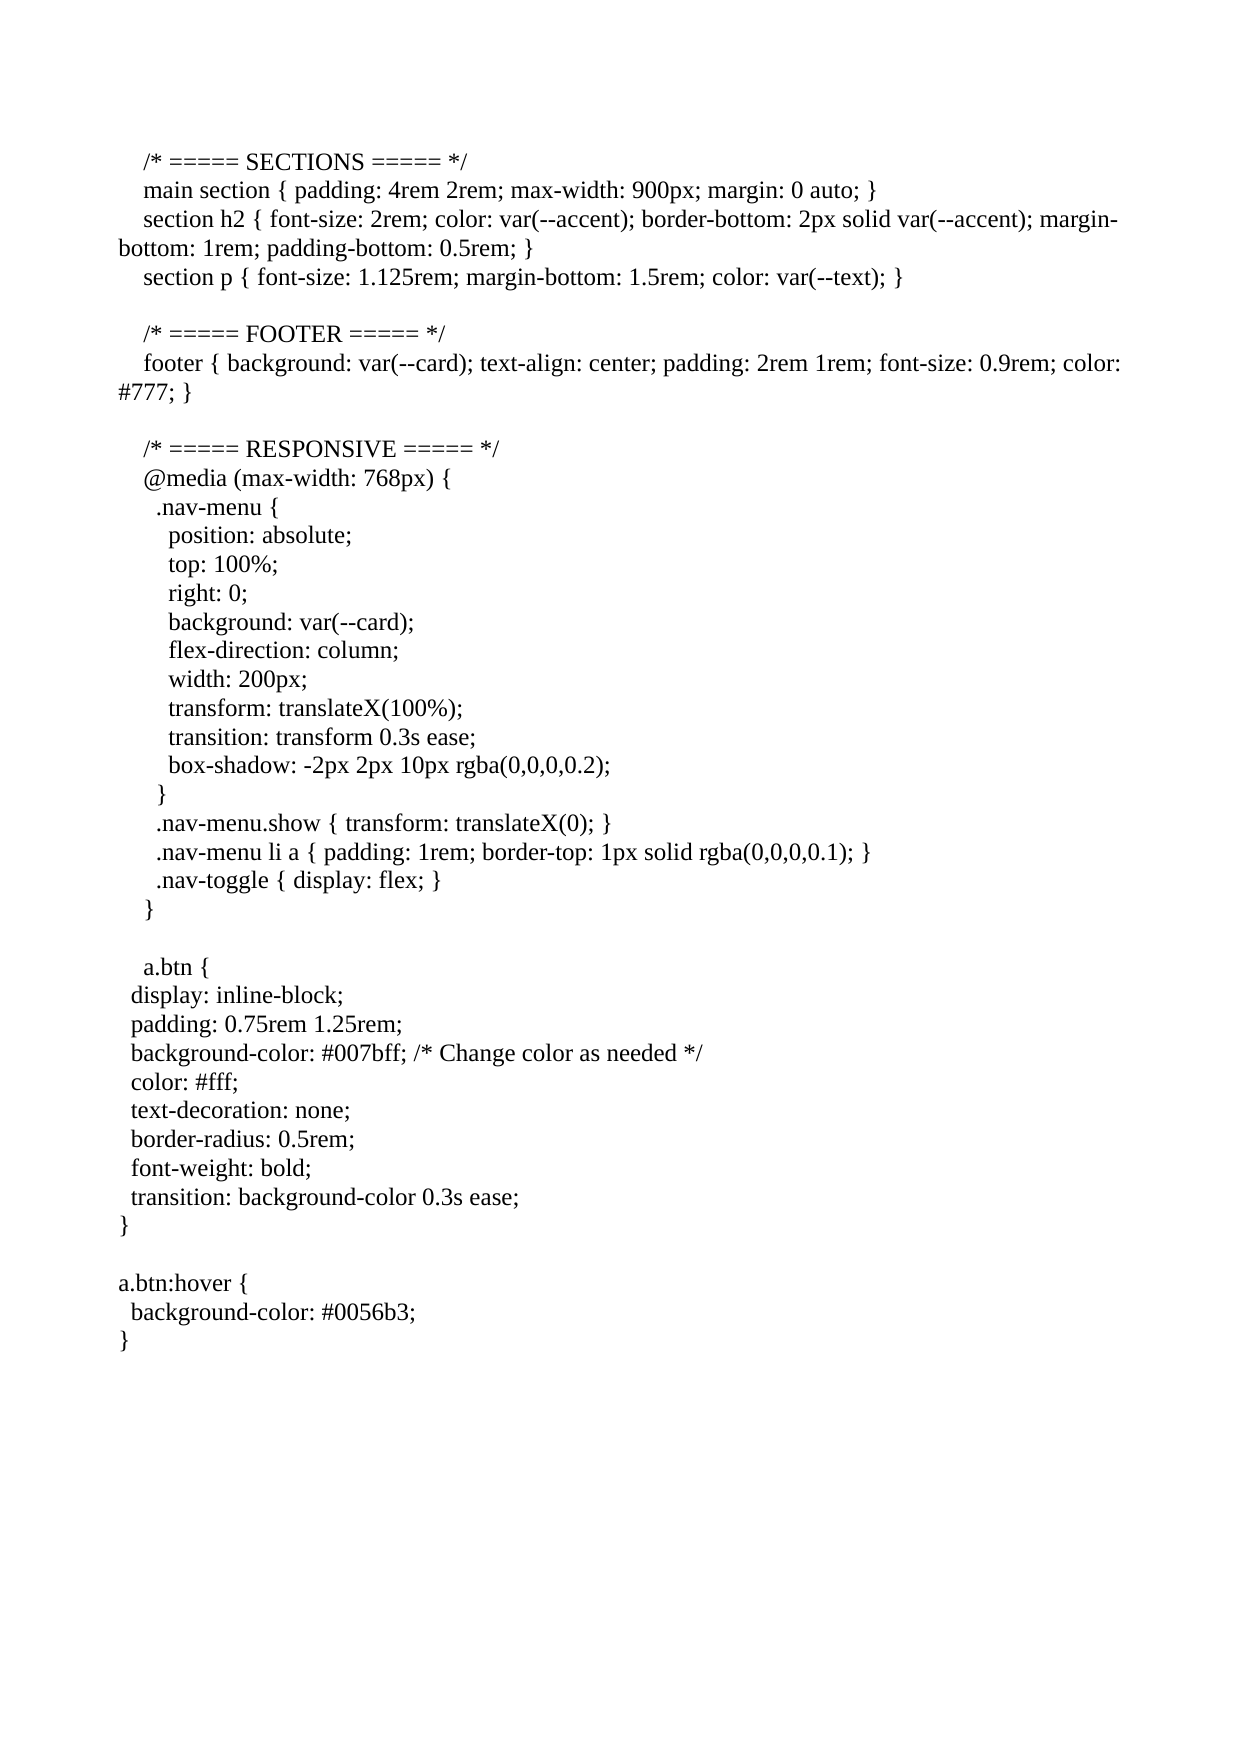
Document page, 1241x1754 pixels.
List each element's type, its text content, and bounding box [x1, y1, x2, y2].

text section p { font-size: 1.125rem; margin-bottom: 1.5rem; color: var(--text); } [118, 262, 1122, 291]
text } [118, 1211, 1122, 1239]
text section h2 { font-size: 2rem; color: var(--accent); border-bottom: 2px solid var(--accent); margin-bottom: 1rem; padding-bottom: 0.5rem; } [118, 204, 1122, 262]
text /* ===== RESPONSIVE ===== */ [118, 434, 1122, 463]
text text-decoration: none; [118, 1096, 1122, 1124]
text @media (max-width: 768px) { [118, 463, 1122, 492]
text right: 0; [118, 578, 1122, 607]
text .nav-menu.show { transform: translateX(0); } [118, 808, 1122, 837]
text transition: transform 0.3s ease; [118, 722, 1122, 751]
text transition: background-color 0.3s ease; [118, 1182, 1122, 1211]
text box-shadow: -2px 2px 10px rgba(0,0,0,0.2); [118, 751, 1122, 779]
text color: #fff; [118, 1067, 1122, 1096]
text border-radius: 0.5rem; [118, 1124, 1122, 1153]
text } [118, 1326, 1122, 1354]
text padding: 0.75rem 1.25rem; [118, 1009, 1122, 1038]
text /* ===== SECTIONS ===== */ [118, 147, 1122, 176]
text background: var(--card); [118, 607, 1122, 636]
text /* ===== FOOTER ===== */ [118, 319, 1122, 348]
text top: 100%; [118, 549, 1122, 578]
text main section { padding: 4rem 2rem; max-width: 900px; margin: 0 auto; } [118, 176, 1122, 204]
text width: 200px; [118, 664, 1122, 693]
text .nav-menu li a { padding: 1rem; border-top: 1px solid rgba(0,0,0,0.1); } [118, 837, 1122, 866]
text .nav-menu { [118, 492, 1122, 521]
text transform: translateX(100%); [118, 693, 1122, 722]
text } [118, 779, 1122, 808]
text background-color: #007bff; /* Change color as needed */ [118, 1038, 1122, 1067]
text display: inline-block; [118, 981, 1122, 1009]
text background-color: #0056b3; [118, 1297, 1122, 1326]
text .nav-toggle { display: flex; } [118, 866, 1122, 894]
text flex-direction: column; [118, 636, 1122, 664]
text font-weight: bold; [118, 1153, 1122, 1182]
text a.btn:hover { [118, 1268, 1122, 1297]
text position: absolute; [118, 521, 1122, 549]
text } [118, 894, 1122, 923]
text a.btn { [118, 952, 1122, 981]
text footer { background: var(--card); text-align: center; padding: 2rem 1rem; font-size: 0.9rem; color: #777; } [118, 348, 1122, 406]
